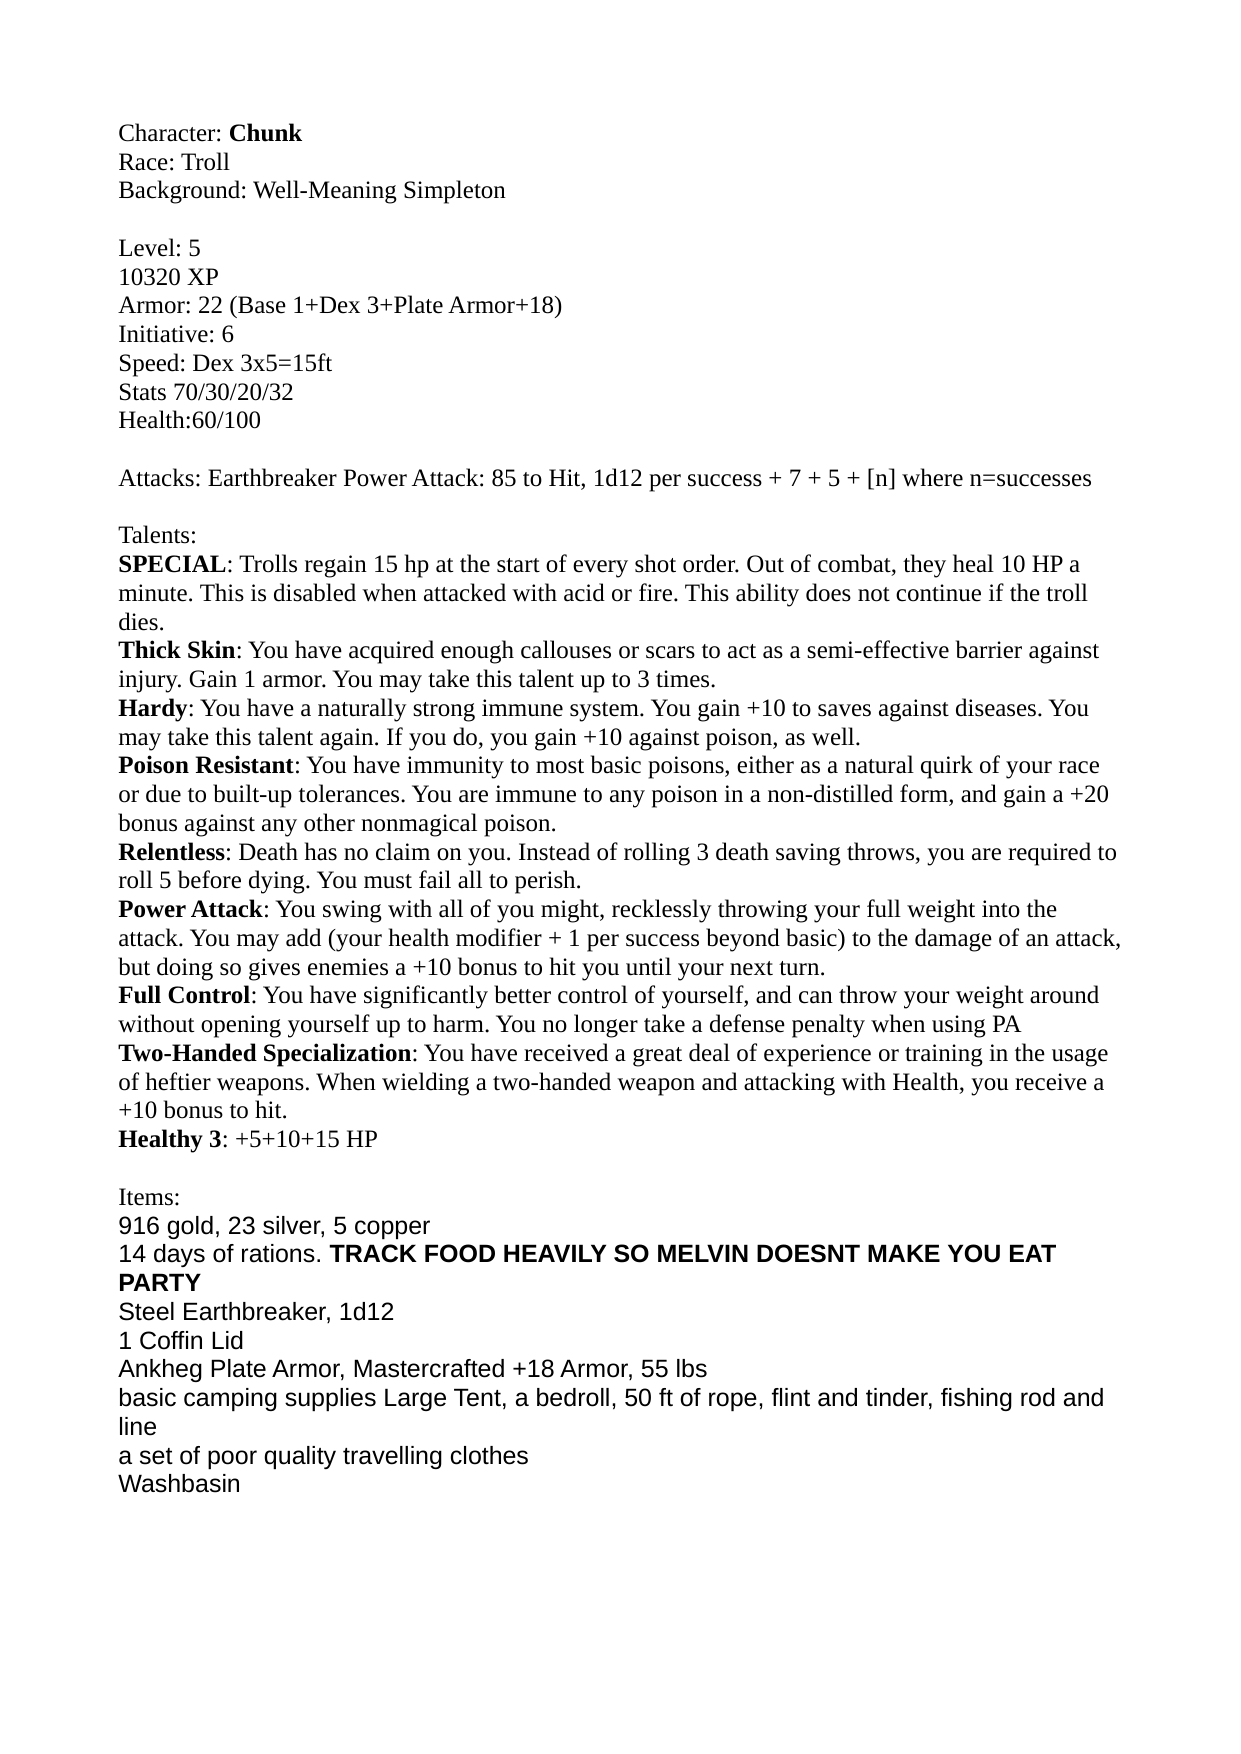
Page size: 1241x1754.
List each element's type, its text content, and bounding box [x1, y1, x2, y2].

text Relentless: Death has no claim on you. Instead of rolling 3 death saving throws, you are required to roll 5 before dying. You must fail all to perish. [118, 837, 1122, 894]
text Ankheg Plate Armor, Mastercrafted +18 Armor, 55 lbs [118, 1354, 1122, 1383]
text 916 gold, 23 silver, 5 copper [118, 1211, 1122, 1239]
text Speed: Dex 3x5=15ft [118, 348, 1122, 377]
text Two-Handed Specialization: You have received a great deal of experience or training in the usage of heftier weapons. When wielding a two-handed weapon and attacking with Health, you receive a +10 bonus to hit. [118, 1038, 1122, 1124]
text 14 days of rations. TRACK FOOD HEAVILY SO MELVIN DOESNT MAKE YOU EAT PARTY [118, 1239, 1122, 1297]
text 10320 XP [118, 262, 1122, 291]
text Level: 5 [118, 233, 1122, 262]
text Power Attack: You swing with all of you might, recklessly throwing your full weight into the attack. You may add (your health modifier + 1 per success beyond basic) to the damage of an attack, but doing so gives enemies a +10 bonus to hit you until your next turn. [118, 894, 1122, 981]
text Thick Skin: You have acquired enough callouses or scars to act as a semi-effective barrier against injury. Gain 1 armor. You may take this talent up to 3 times. [118, 636, 1122, 693]
text Talents: [118, 521, 1122, 549]
text Steel Earthbreaker, 1d12 [118, 1297, 1122, 1326]
text SPECIAL: Trolls regain 15 hp at the start of every shot order. Out of combat, they heal 10 HP a minute. This is disabled when attacked with acid or fire. This ability does not continue if the troll dies. [118, 549, 1122, 636]
text Armor: 22 (Base 1+Dex 3+Plate Armor+18) [118, 291, 1122, 319]
text 1 Coffin Lid [118, 1326, 1122, 1354]
text Hardy: You have a naturally strong immune system. You gain +10 to saves against diseases. You may take this talent again. If you do, you gain +10 against poison, as well. [118, 693, 1122, 751]
text Washbasin [118, 1469, 1122, 1498]
text Stats 70/30/20/32 [118, 377, 1122, 406]
text Background: Well-Meaning Simpleton [118, 176, 1122, 204]
text Healthy 3: +5+10+15 HP [118, 1124, 1122, 1153]
text Items: [118, 1182, 1122, 1211]
text basic camping supplies Large Tent, a bedroll, 50 ft of rope, flint and tinder, fishing rod and line [118, 1383, 1122, 1441]
text a set of poor quality travelling clothes [118, 1441, 1122, 1469]
text Health:60/100 [118, 406, 1122, 434]
text Full Control: You have significantly better control of yourself, and can throw your weight around without opening yourself up to harm. You no longer take a defense penalty when using PA [118, 981, 1122, 1038]
text Race: Troll [118, 147, 1122, 176]
text Character: Chunk [118, 118, 1122, 147]
text Poison Resistant: You have immunity to most basic poisons, either as a natural quirk of your race or due to built-up tolerances. You are immune to any poison in a non-distilled form, and gain a +20 bonus against any other nonmagical poison. [118, 751, 1122, 837]
text Initiative: 6 [118, 319, 1122, 348]
text Attacks: Earthbreaker Power Attack: 85 to Hit, 1d12 per success + 7 + 5 + [n] where n=successes [118, 463, 1122, 492]
